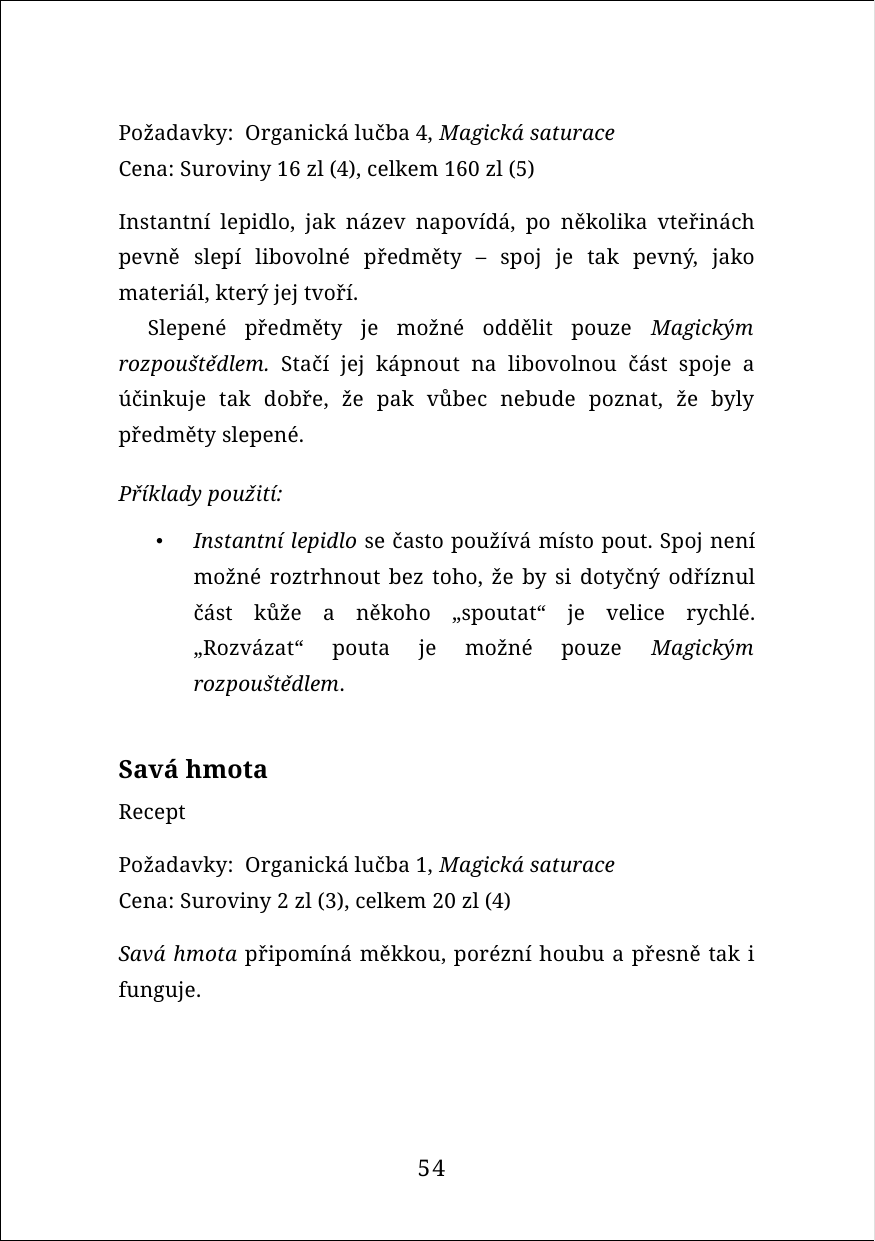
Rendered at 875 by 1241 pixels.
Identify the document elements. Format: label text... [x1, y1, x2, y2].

text Požadavky: Organická lučba 1, Magická saturace Cena: Suroviny 2 zl (3), celkem 20 zl (4) [118, 851, 756, 914]
text Recept [118, 797, 756, 826]
list Instantní lepidlo se často používá místo pout. Spoj není možné roztrhnout bez toho, že by si dotyčný odříznul část kůže a někoho „spoutat“ je velice rychlé. „Rozvázat“ pouta je možné pouze Magickým rozpouštědlem. [156, 527, 756, 697]
text Savá hmota připomíná měkkou, porézní houbu a přesně tak i funguje. [118, 939, 756, 1003]
text Požadavky: Organická lučba 4, Magická saturace Cena: Suroviny 16 zl (4), celkem 160 zl (5) [118, 118, 756, 182]
subtitle Savá hmota [118, 751, 756, 786]
text Příklady použití: [118, 479, 756, 508]
text Instantní lepidlo, jak název napovídá, po několika vteřinách pevně slepí libovolné předměty – spoj je tak pevný, jako materiál, který jej tvoří. Slepené předměty je možné oddělit pouze Magickým rozpouštědlem. Stačí jej kápnout na libovolnou část spoje a účinkuje tak dobře, že pak vůbec nebude poznat, že byly předměty slepené. [118, 207, 756, 448]
